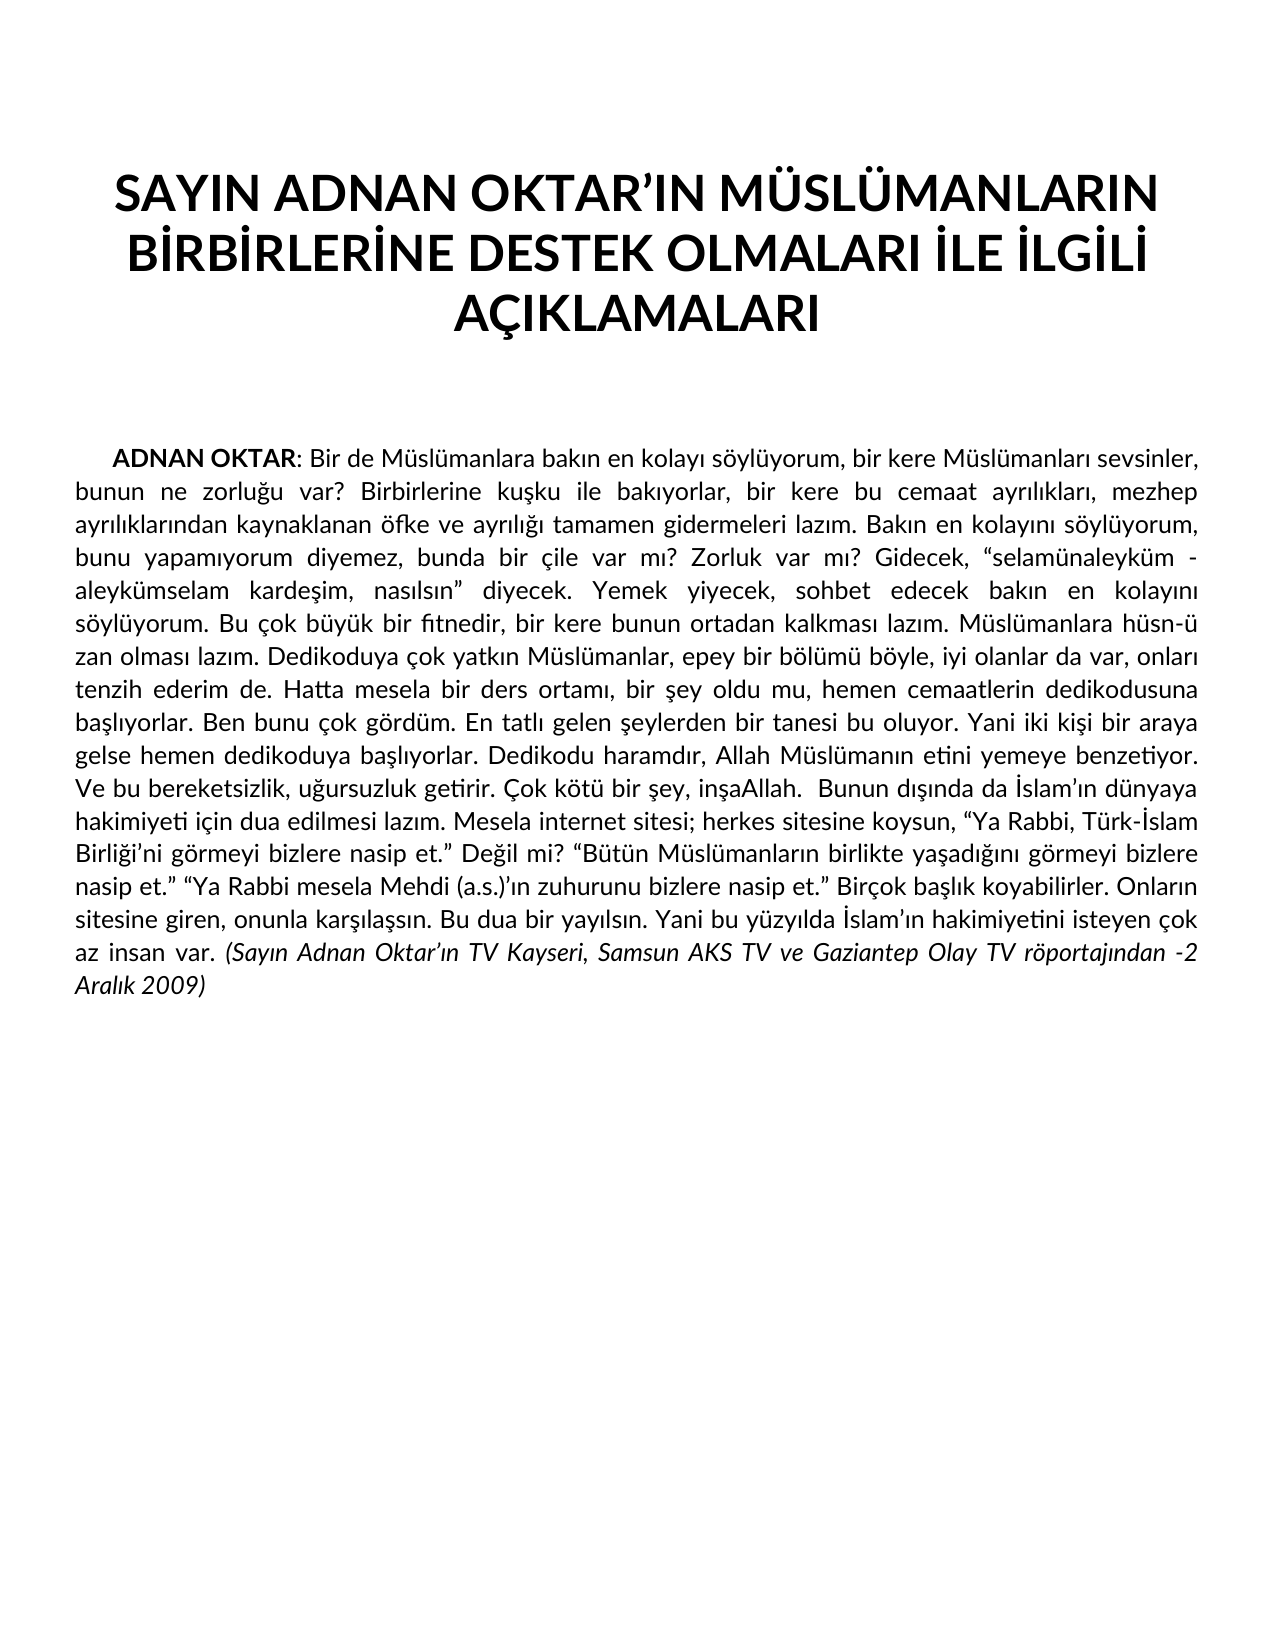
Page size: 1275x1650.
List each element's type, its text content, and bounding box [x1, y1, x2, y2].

subtitle SAYIN ADNAN OKTAR’IN MÜSLÜMANLARIN BİRBİRLERİNE DESTEK OLMALARI İLE İLGİLİ AÇIKLAMALARI [75, 162, 1200, 342]
text ADNAN OKTAR: Bir de Müslümanlara bakın en kolayı söylüyorum, bir kere Müslümanları sevsinler, bunun ne zorluğu var? Birbirlerine kuşku ile bakıyorlar, bir kere bu cemaat ayrılıkları, mezhep ayrılıklarından kaynaklanan öfke ve ayrılığı tamamen gidermeleri lazım. Bakın en kolayını söylüyorum, bunu yapamıyorum diyemez, bunda bir çile var mı? Zorluk var mı? Gidecek, “selamünaleyküm - aleykümselam kardeşim, nasılsın” diyecek. Yemek yiyecek, sohbet edecek bakın en kolayını söylüyorum. Bu çok büyük bir fitnedir, bir kere bunun ortadan kalkması lazım. Müslümanlara hüsn-ü zan olması lazım. Dedikoduya çok yatkın Müslümanlar, epey bir bölümü böyle, iyi olanlar da var, onları tenzih ederim de. Hatta mesela bir ders ortamı, bir şey oldu mu, hemen cemaatlerin dedikodusuna başlıyorlar. Ben bunu çok gördüm. En tatlı gelen şeylerden bir tanesi bu oluyor. Yani iki kişi bir araya gelse hemen dedikoduya başlıyorlar. Dedikodu haramdır, Allah Müslümanın etini yemeye benzetiyor. Ve bu bereketsizlik, uğursuzluk getirir. Çok kötü bir şey, inşaAllah. Bunun dışında da İslam’ın dünyaya hakimiyeti için dua edilmesi lazım. Mesela internet sitesi; herkes sitesine koysun, “Ya Rabbi, Türk-İslam Birliği’ni görmeyi bizlere nasip et.” Değil mi? “Bütün Müslümanların birlikte yaşadığını görmeyi bizlere nasip et.” “Ya Rabbi mesela Mehdi (a.s.)’ın zuhurunu bizlere nasip et.” Birçok başlık koyabilirler. Onların sitesine giren, onunla karşılaşsın. Bu dua bir yayılsın. Yani bu yüzyılda İslam’ın hakimiyetini isteyen çok az insan var. (Sayın Adnan Oktar’ın TV Kayseri, Samsun AKS TV ve Gaziantep Olay TV röportajından -2 Aralık 2009) [75, 443, 1200, 1000]
